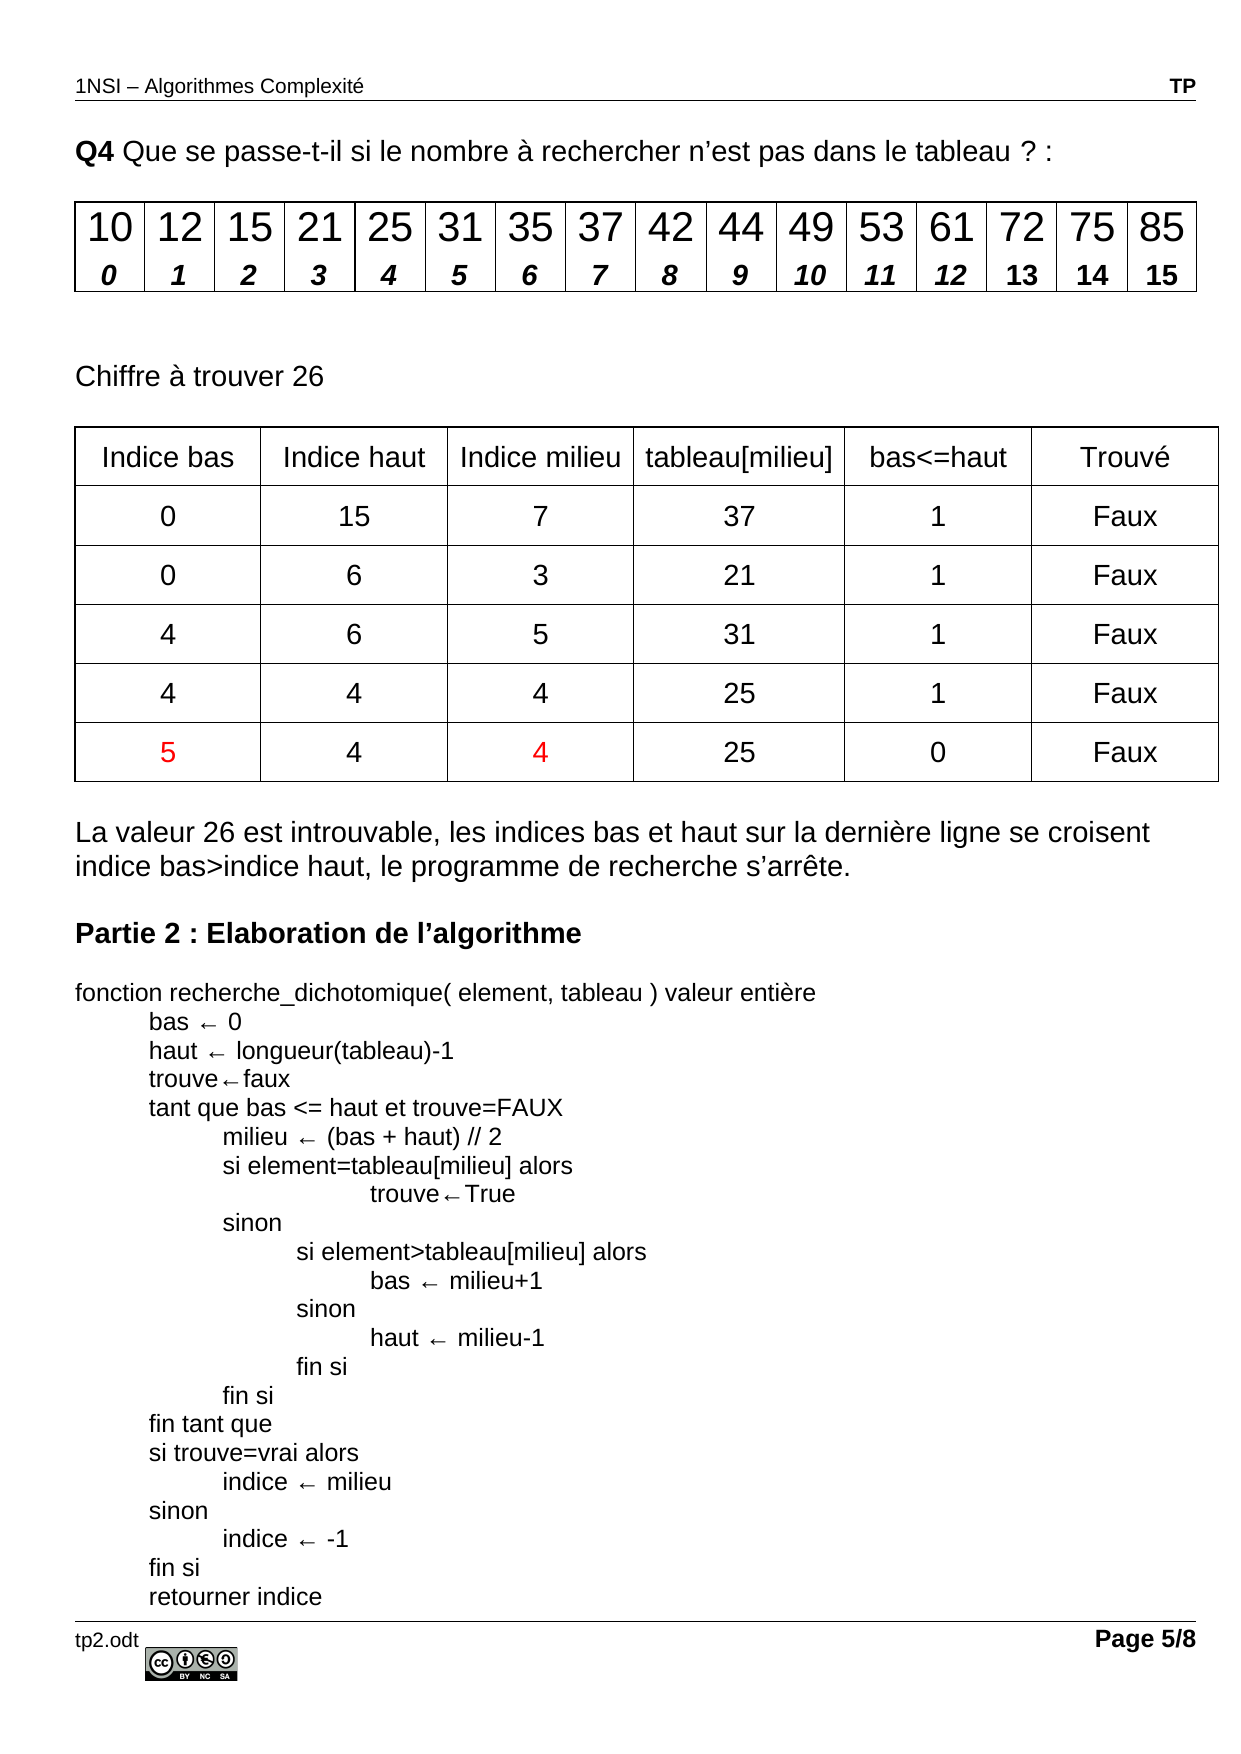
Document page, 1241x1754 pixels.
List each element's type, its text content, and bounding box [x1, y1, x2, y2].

text fin tant que [75, 1409, 1196, 1438]
text Q4 Que se passe-t-il si le nombre à rechercher n’est pas dans le tableau ? : [75, 134, 1196, 168]
table_cell 31 [634, 605, 844, 663]
table_header 61 12 [917, 203, 986, 291]
table_cell 4 [261, 723, 447, 781]
text trouve←faux [75, 1064, 1196, 1093]
table_header Indice milieu [448, 428, 633, 485]
table_header 53 11 [847, 203, 916, 291]
table_header 44 9 [707, 203, 776, 291]
table_cell 1 [845, 664, 1031, 722]
text La valeur 26 est introuvable, les indices bas et haut sur la dernière ligne se croisent indice bas>indice haut, le programme de recherche s’arrête. [75, 815, 1196, 882]
text Partie 2 : Elaboration de l’algorithme [75, 916, 1196, 949]
table_cell 3 [448, 546, 633, 603]
table_header 31 5 [426, 203, 495, 291]
table_header 12 1 [145, 203, 214, 291]
table_header 37 7 [566, 203, 635, 291]
table_header Trouvé [1032, 428, 1218, 485]
table_cell 1 [845, 605, 1031, 663]
table_cell 0 [76, 546, 260, 603]
text bas ← milieu+1 [75, 1266, 1196, 1294]
text fonction recherche_dichotomique( element, tableau ) valeur entière [75, 978, 1196, 1007]
table_cell Faux [1032, 546, 1218, 603]
table_cell 5 [76, 723, 260, 781]
text si element>tableau[milieu] alors [75, 1237, 1196, 1266]
table_header 10 0 [76, 203, 144, 291]
table_cell 21 [634, 546, 844, 603]
text Chiffre à trouver 26 [75, 359, 1196, 393]
table_cell 4 [76, 605, 260, 663]
table_cell 5 [448, 605, 633, 663]
text tant que bas <= haut et trouve=FAUX [75, 1093, 1196, 1122]
text trouve←True [75, 1179, 1196, 1208]
text sinon [75, 1208, 1196, 1237]
table_header tableau[milieu] [634, 428, 844, 485]
table_cell Faux [1032, 664, 1218, 722]
table_cell 1 [845, 486, 1031, 544]
table_header 72 13 [987, 203, 1056, 291]
text sinon [75, 1294, 1196, 1323]
text fin si [75, 1553, 1196, 1582]
table_cell Faux [1032, 723, 1218, 781]
table_header bas<=haut [845, 428, 1031, 485]
table_cell 25 [634, 664, 844, 722]
table_cell 1 [845, 546, 1031, 603]
text retourner indice [75, 1582, 1196, 1611]
table_cell 7 [448, 486, 633, 544]
picture [145, 1647, 238, 1681]
table_header Indice haut [261, 428, 447, 485]
text fin si [75, 1381, 1196, 1409]
table_cell Faux [1032, 486, 1218, 544]
table_header 85 15 [1128, 203, 1196, 291]
table_header 25 4 [356, 203, 425, 291]
table_cell 4 [261, 664, 447, 722]
table_cell Faux [1032, 605, 1218, 663]
table_header 42 8 [636, 203, 706, 291]
table_cell 37 [634, 486, 844, 544]
text haut ← longueur(tableau)-1 [75, 1036, 1196, 1064]
text sinon [75, 1496, 1196, 1524]
table_header 35 6 [496, 203, 565, 291]
table_header 49 10 [777, 203, 846, 291]
text fin si [75, 1352, 1196, 1381]
table_header 75 14 [1057, 203, 1127, 291]
table_cell 4 [76, 664, 260, 722]
text indice ← -1 [75, 1524, 1196, 1553]
table_cell 4 [448, 664, 633, 722]
table_cell 15 [261, 486, 447, 544]
table_cell 6 [261, 605, 447, 663]
table_header Indice bas [76, 428, 260, 485]
table_cell 6 [261, 546, 447, 603]
table_cell 25 [634, 723, 844, 781]
text milieu ← (bas + haut) // 2 [75, 1122, 1196, 1151]
text si trouve=vrai alors [75, 1438, 1196, 1467]
table_cell 0 [76, 486, 260, 544]
text indice ← milieu [75, 1467, 1196, 1496]
table_cell 4 [448, 723, 633, 781]
table_header 15 2 [215, 203, 284, 291]
table_header 21 3 [285, 203, 354, 291]
text bas ← 0 [75, 1007, 1196, 1036]
text si element=tableau[milieu] alors [75, 1151, 1196, 1179]
text haut ← milieu-1 [75, 1323, 1196, 1352]
table_cell 0 [845, 723, 1031, 781]
